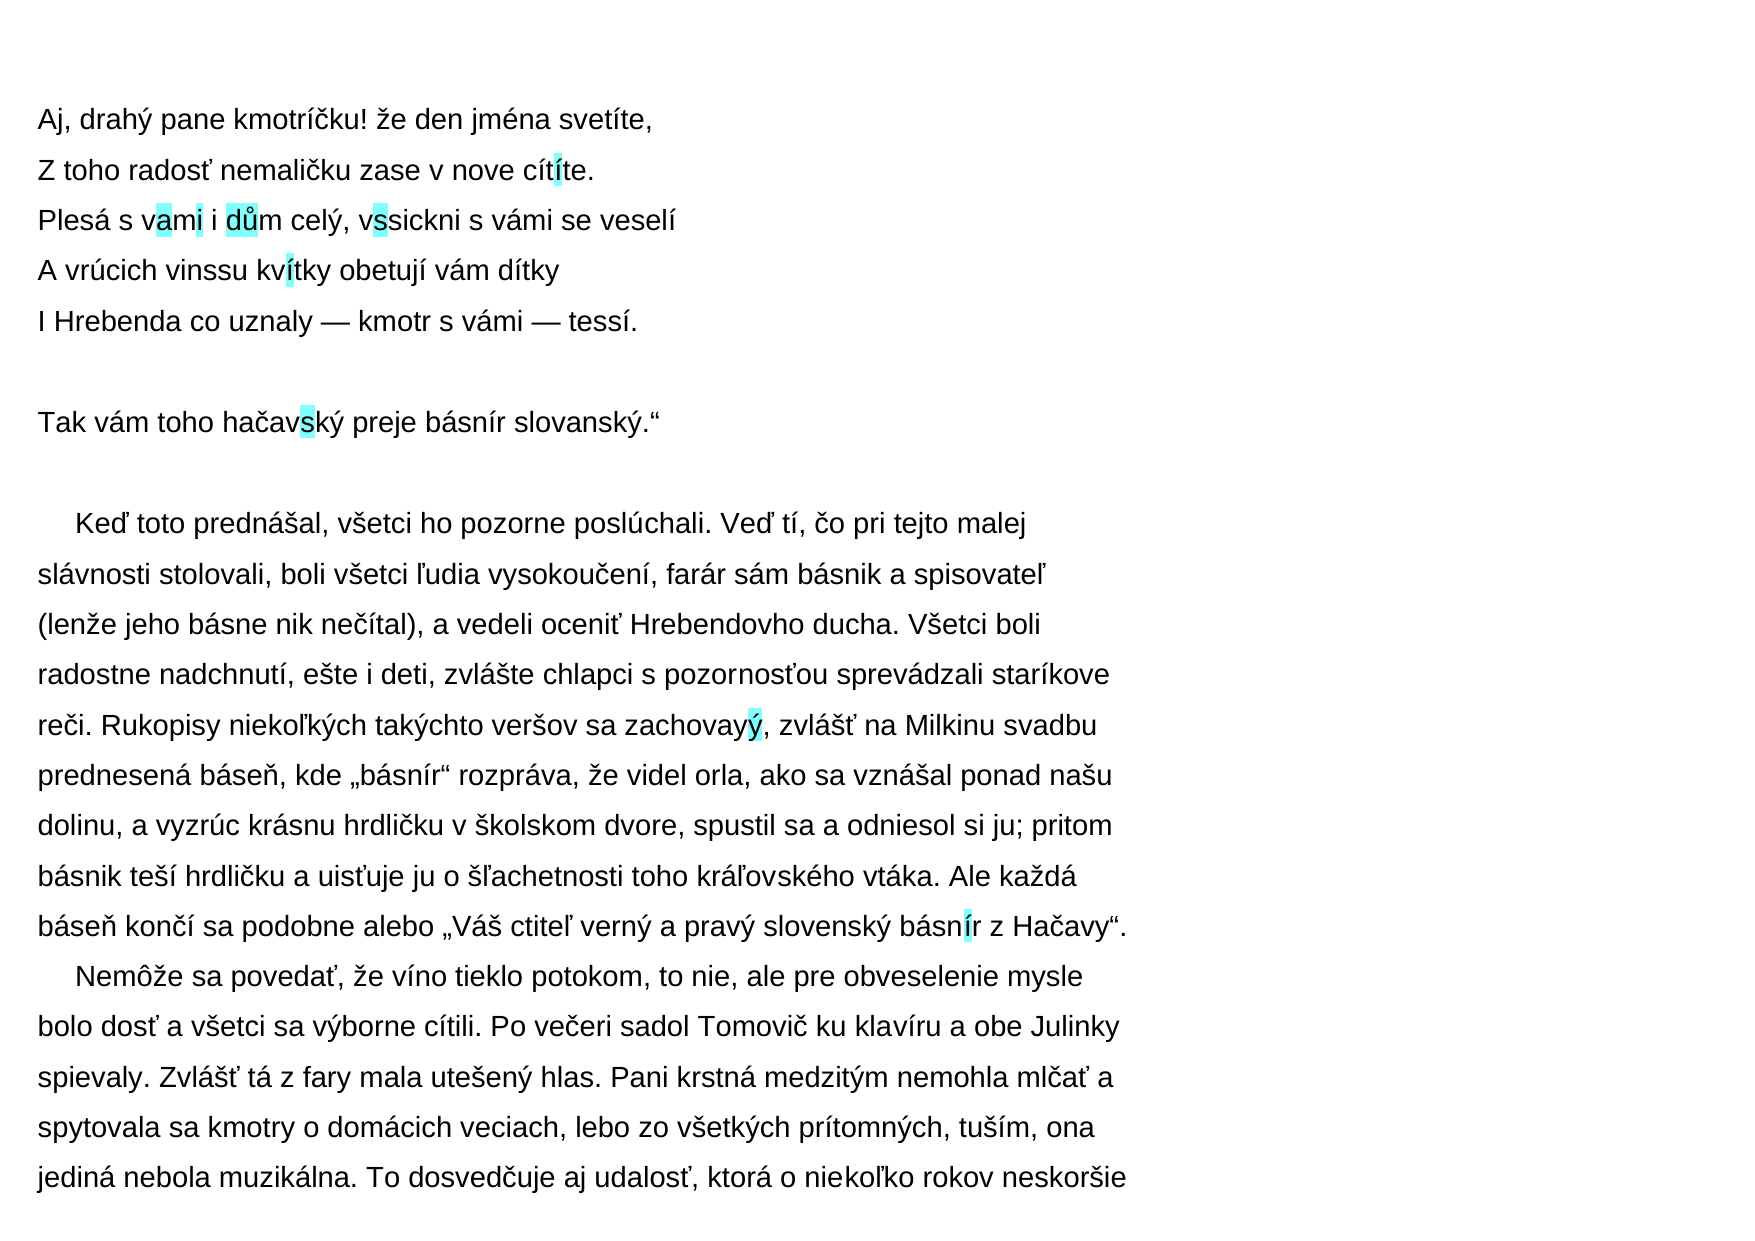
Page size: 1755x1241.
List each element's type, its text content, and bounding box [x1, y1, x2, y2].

text I Hrebenda co uznaly — kmotr s vámi — tessí. [37, 304, 1130, 337]
text A vrúcich vinssu kvítky obetují vám dítky [37, 253, 1130, 287]
text Aj, drahý pane kmotríčku! že den jména svetíte, [37, 102, 1130, 136]
text Keď toto prednášal, všetci ho pozorne poslú­chali. Veď tí, čo pri tejto malej slávnosti stolovali, boli všetci ľudia vysokoučení, farár sám básnik a spisovateľ (lenže jeho básne nik nečítal), a vedeli oceniť Hrebendovho ducha. Všetci boli radostne nadchnutí, ešte i deti, zvlášte chlapci s pozor­nosťou sprevádzali staríkove reči. Rukopisy nie­koľkých takýchto veršov sa zachovayý, zvlášť na Milkinu svadbu prednesená báseň, kde „básnír“ rozpráva, že videl orla, ako sa vznášal ponad našu dolinu, a vyzrúc krásnu hrdličku v školskom dvore, spustil sa a odniesol si ju; pritom básnik teší hrdličku a uisťuje ju o šľachetnosti toho kráľov­ského vtáka. Ale každá báseň končí sa podobne alebo „Váš ctiteľ verný a pravý slovenský básnír z Hačavy“. [37, 506, 1130, 942]
text Z toho radosť nemaličku zase v nove cítíte. [37, 153, 1130, 186]
text Tak vám toho hačavský preje básnír slovanský.“ [37, 405, 1130, 438]
text Plesá s vami i dům celý, vssickni s vámi se veselí [37, 203, 1130, 237]
text Nemôže sa povedať, že víno tieklo potokom, to nie, ale pre obveselenie mysle bolo dosť a všetci sa výborne cítili. Po večeri sadol Tomovič ku kla­víru a obe Julinky spievaly. Zvlášť tá z fary mala utešený hlas. Pani krstná medzitým nemohla mlčať a spytovala sa kmotry o domácich veciach, lebo zo všetkých prítomných, tuším, ona jediná nebola muzikálna. To dosvedčuje aj udalosť, ktorá o nie­koľko rokov neskoršie [37, 959, 1130, 1194]
